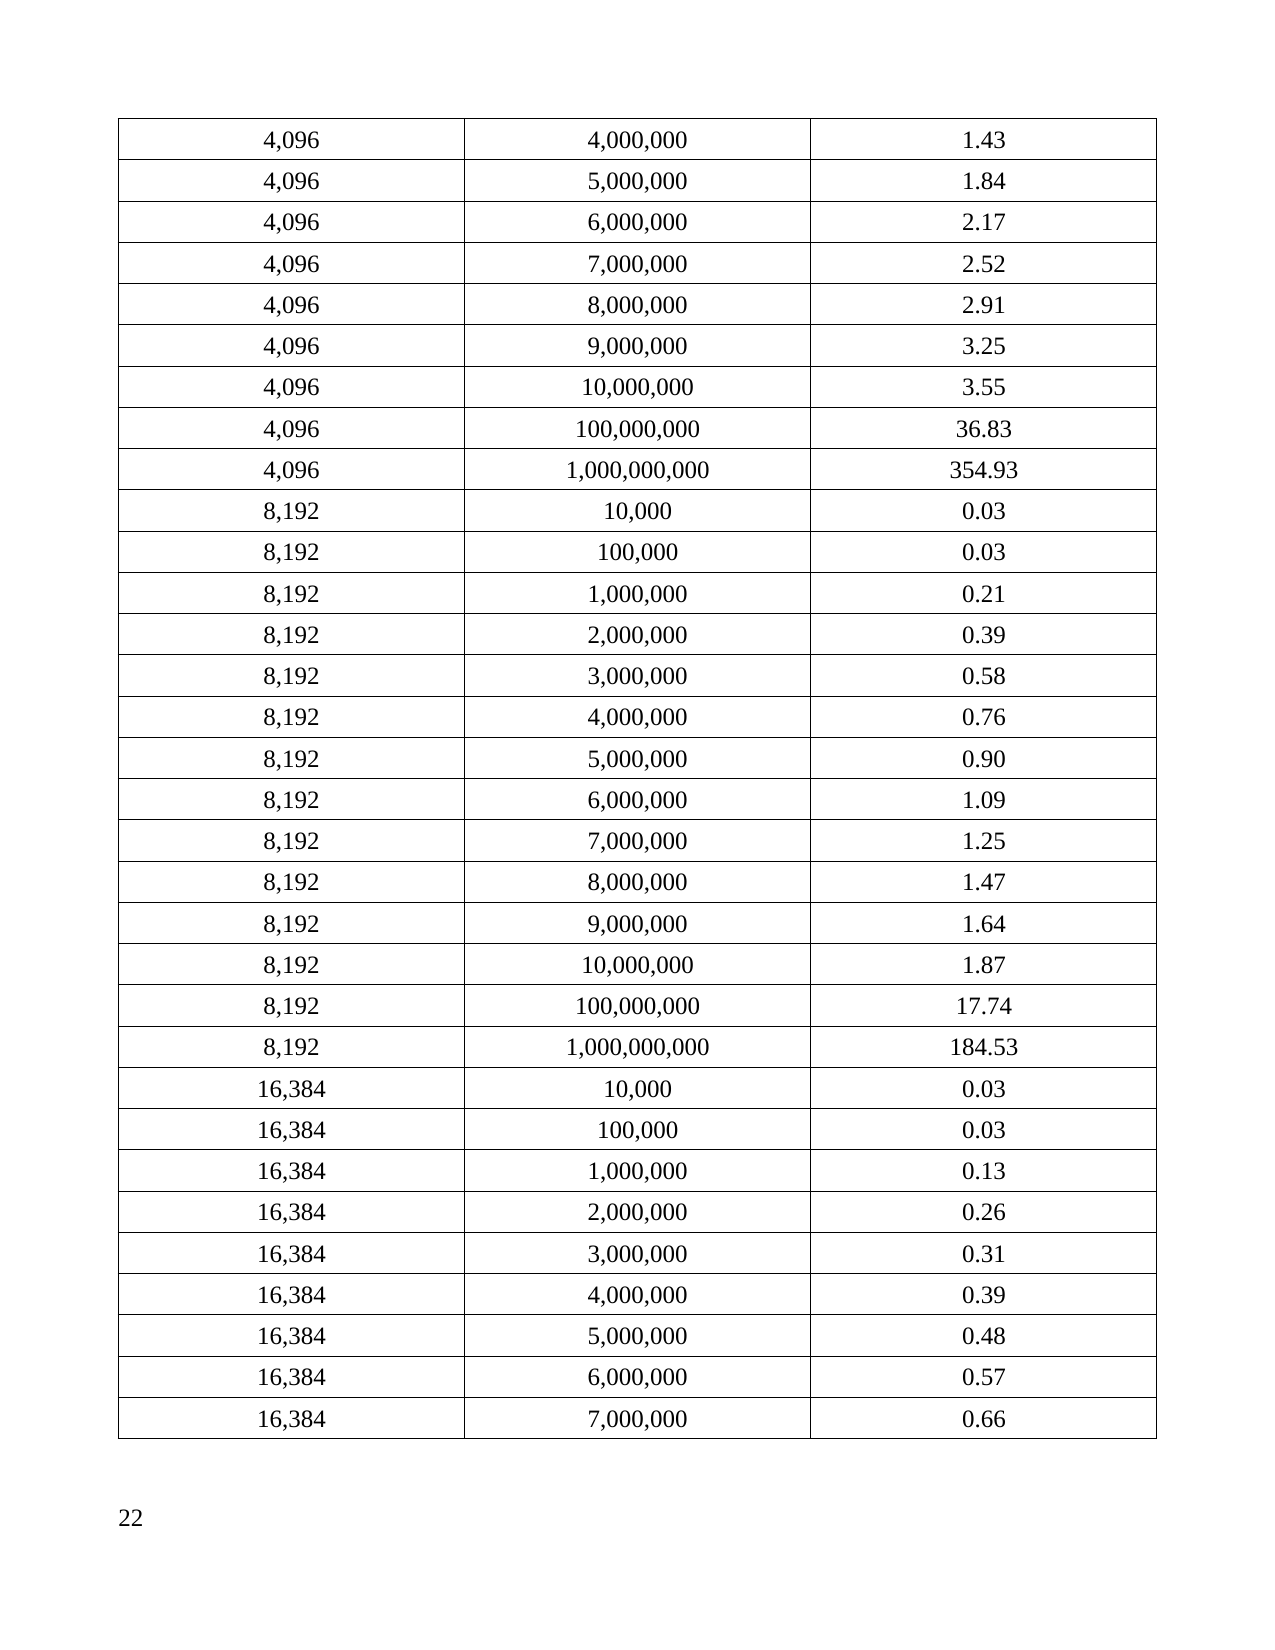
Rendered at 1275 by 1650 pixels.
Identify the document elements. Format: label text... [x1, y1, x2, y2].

table_cell 1.25 [811, 820, 1156, 861]
table_cell 1.47 [811, 862, 1156, 902]
table_cell 5,000,000 [465, 738, 810, 778]
table_cell 4,096 [119, 367, 464, 407]
table_cell 100,000,000 [465, 408, 810, 448]
table_cell 0.66 [811, 1398, 1156, 1438]
table_cell 16,384 [119, 1274, 464, 1314]
table_cell 16,384 [119, 1233, 464, 1273]
table_cell 4,096 [119, 202, 464, 242]
table_cell 0.03 [811, 490, 1156, 531]
table_cell 1.87 [811, 944, 1156, 984]
table_cell 4,096 [119, 325, 464, 366]
table_cell 4,000,000 [465, 119, 810, 159]
table_cell 1,000,000,000 [465, 1027, 810, 1067]
table_cell 16,384 [119, 1068, 464, 1108]
table_cell 3.55 [811, 367, 1156, 407]
table_cell 4,000,000 [465, 1274, 810, 1314]
table_cell 8,192 [119, 655, 464, 696]
table_cell 10,000 [465, 490, 810, 531]
table_cell 0.48 [811, 1315, 1156, 1356]
table_cell 0.90 [811, 738, 1156, 778]
table_cell 5,000,000 [465, 160, 810, 201]
table_cell 8,192 [119, 738, 464, 778]
table_cell 3.25 [811, 325, 1156, 366]
table_cell 4,096 [119, 284, 464, 324]
table_cell 1,000,000 [465, 1150, 810, 1191]
table_cell 100,000 [465, 532, 810, 572]
table_cell 2,000,000 [465, 1192, 810, 1232]
table_cell 8,192 [119, 903, 464, 943]
table_cell 1,000,000 [465, 573, 810, 613]
table_cell 0.39 [811, 614, 1156, 654]
table_cell 16,384 [119, 1357, 464, 1397]
table_cell 16,384 [119, 1192, 464, 1232]
table_cell 0.26 [811, 1192, 1156, 1232]
table_cell 4,096 [119, 449, 464, 489]
table_cell 10,000,000 [465, 367, 810, 407]
table_cell 8,192 [119, 490, 464, 531]
table_cell 10,000 [465, 1068, 810, 1108]
table_cell 16,384 [119, 1109, 464, 1149]
table_cell 8,192 [119, 985, 464, 1026]
table_cell 0.03 [811, 1068, 1156, 1108]
table_cell 7,000,000 [465, 243, 810, 283]
table_cell 0.39 [811, 1274, 1156, 1314]
table_cell 8,192 [119, 779, 464, 819]
table_cell 8,192 [119, 614, 464, 654]
table_cell 100,000 [465, 1109, 810, 1149]
table_cell 0.13 [811, 1150, 1156, 1191]
table_cell 3,000,000 [465, 1233, 810, 1273]
table_cell 0.03 [811, 532, 1156, 572]
table_cell 2,000,000 [465, 614, 810, 654]
table_cell 4,000,000 [465, 697, 810, 737]
table_cell 8,192 [119, 862, 464, 902]
table_cell 0.03 [811, 1109, 1156, 1149]
table_cell 6,000,000 [465, 1357, 810, 1397]
table_cell 5,000,000 [465, 1315, 810, 1356]
table_cell 4,096 [119, 243, 464, 283]
table_cell 0.21 [811, 573, 1156, 613]
table_cell 3,000,000 [465, 655, 810, 696]
table_cell 36.83 [811, 408, 1156, 448]
table_cell 0.76 [811, 697, 1156, 737]
table_cell 8,192 [119, 697, 464, 737]
table_cell 0.58 [811, 655, 1156, 696]
table_cell 2.17 [811, 202, 1156, 242]
table_cell 354.93 [811, 449, 1156, 489]
table_cell 0.31 [811, 1233, 1156, 1273]
table_cell 9,000,000 [465, 903, 810, 943]
table_cell 8,000,000 [465, 284, 810, 324]
table_cell 8,192 [119, 1027, 464, 1067]
table_cell 16,384 [119, 1315, 464, 1356]
table_cell 2.52 [811, 243, 1156, 283]
table_cell 4,096 [119, 160, 464, 201]
table_cell 2.91 [811, 284, 1156, 324]
table_cell 1.84 [811, 160, 1156, 201]
table_cell 0.57 [811, 1357, 1156, 1397]
table_cell 10,000,000 [465, 944, 810, 984]
table_cell 8,000,000 [465, 862, 810, 902]
table_cell 16,384 [119, 1150, 464, 1191]
table_cell 9,000,000 [465, 325, 810, 366]
table_cell 8,192 [119, 573, 464, 613]
table_cell 1,000,000,000 [465, 449, 810, 489]
table_cell 7,000,000 [465, 820, 810, 861]
table_cell 100,000,000 [465, 985, 810, 1026]
table_cell 7,000,000 [465, 1398, 810, 1438]
table_cell 1.09 [811, 779, 1156, 819]
table_cell 16,384 [119, 1398, 464, 1438]
table_cell 1.43 [811, 119, 1156, 159]
table_cell 8,192 [119, 944, 464, 984]
table_cell 8,192 [119, 532, 464, 572]
table_cell 6,000,000 [465, 779, 810, 819]
table_cell 6,000,000 [465, 202, 810, 242]
table_cell 1.64 [811, 903, 1156, 943]
table_cell 17.74 [811, 985, 1156, 1026]
table_cell 184.53 [811, 1027, 1156, 1067]
table_cell 4,096 [119, 119, 464, 159]
table_cell 4,096 [119, 408, 464, 448]
table_cell 8,192 [119, 820, 464, 861]
